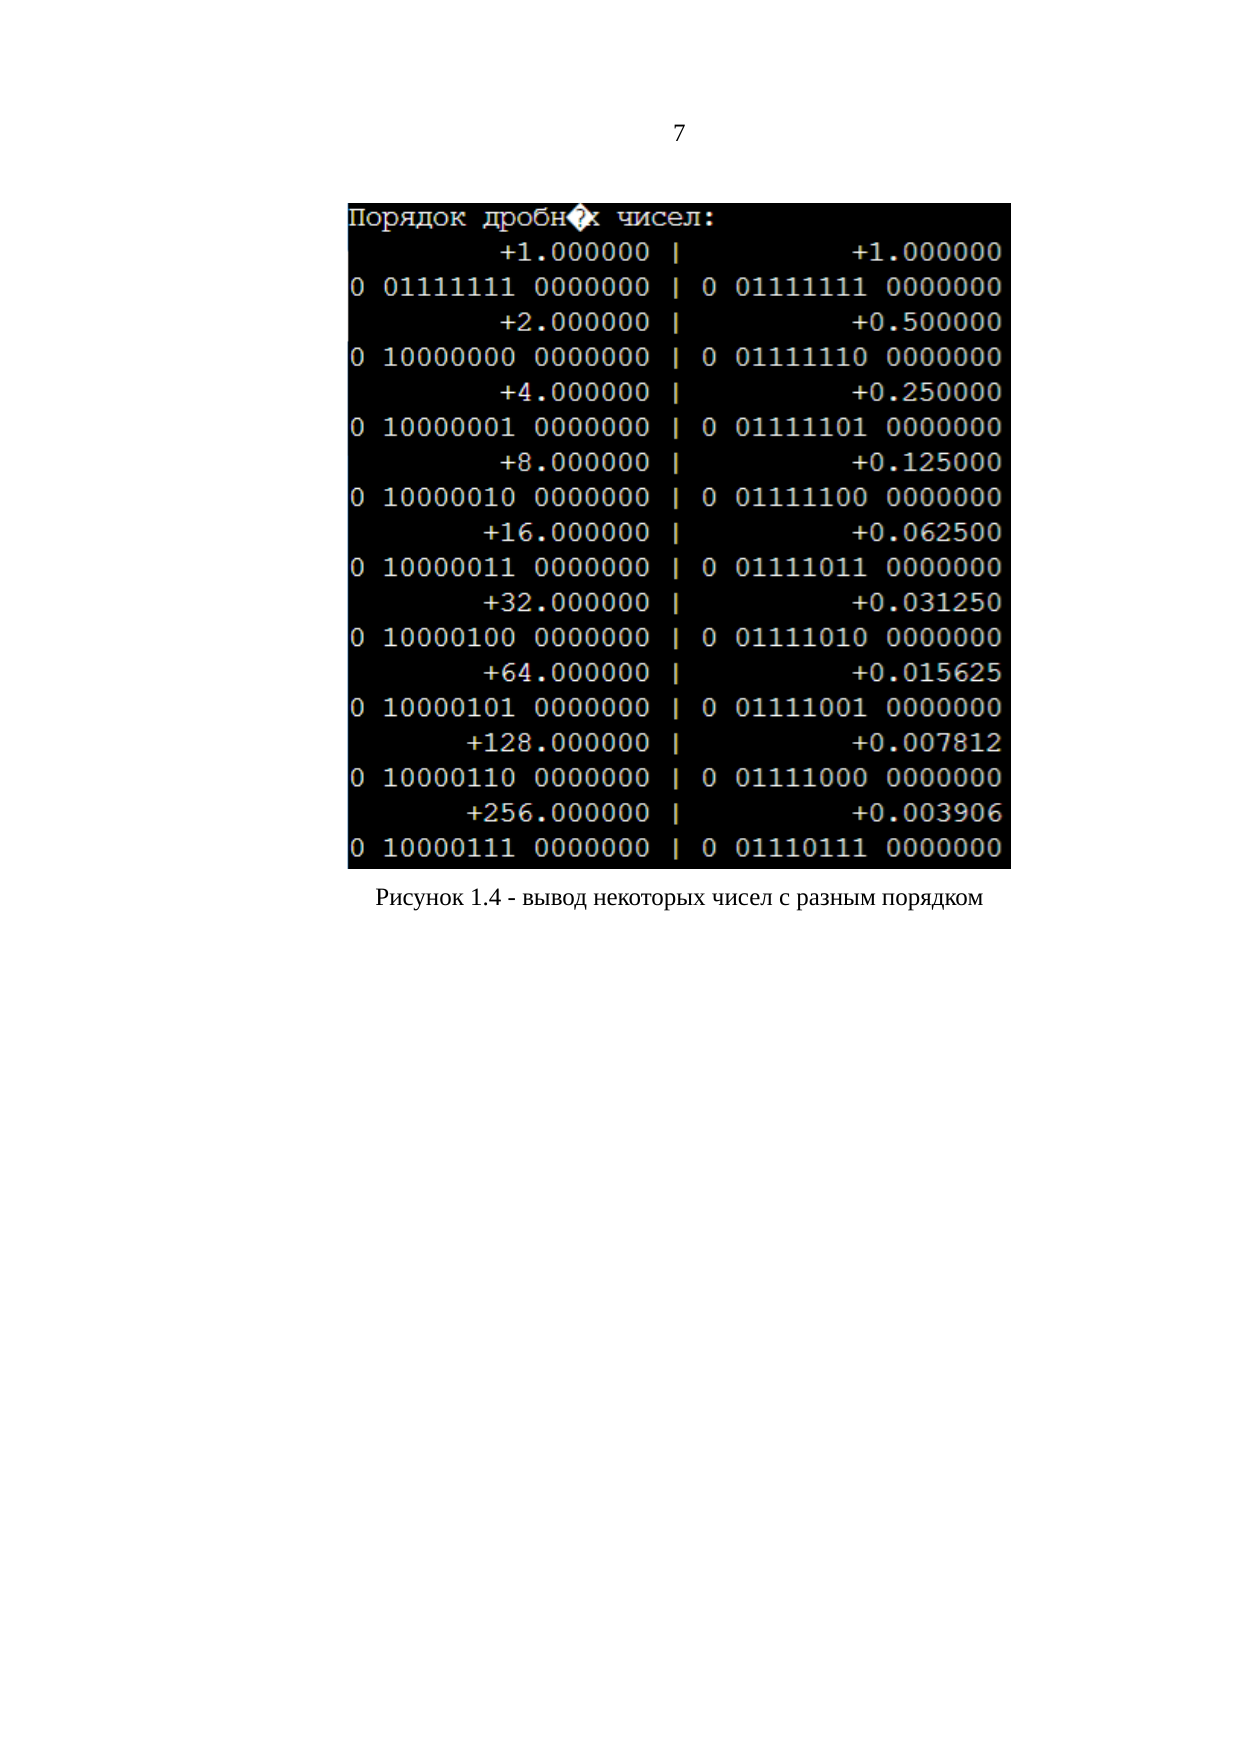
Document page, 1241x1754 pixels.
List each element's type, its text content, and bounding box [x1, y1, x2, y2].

picture [347, 203, 1011, 869]
text Рисунок 1.4 - вывод некоторых чисел с разным порядком [347, 869, 1011, 911]
